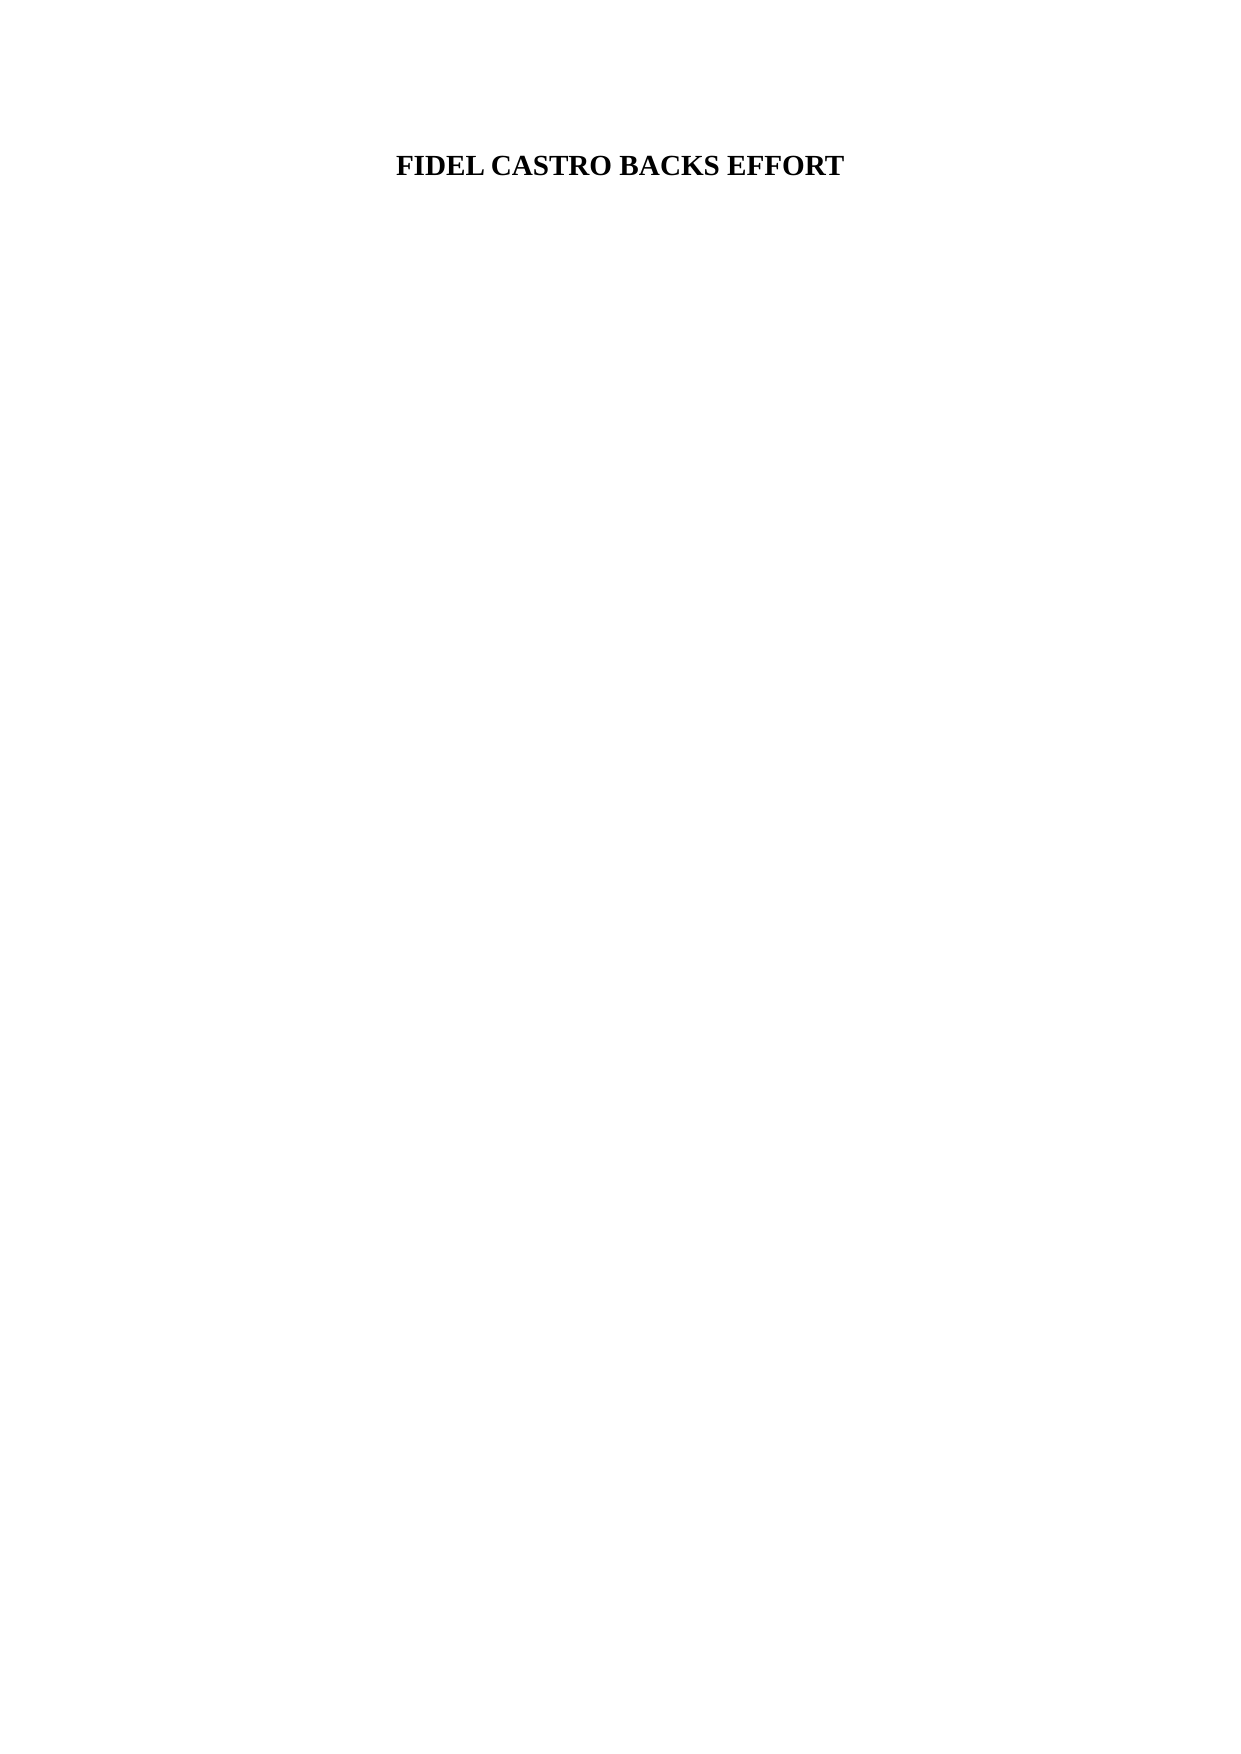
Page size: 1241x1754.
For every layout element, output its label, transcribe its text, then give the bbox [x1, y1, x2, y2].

subtitle FIDEL CASTRO BACKS EFFORT [148, 148, 1093, 181]
